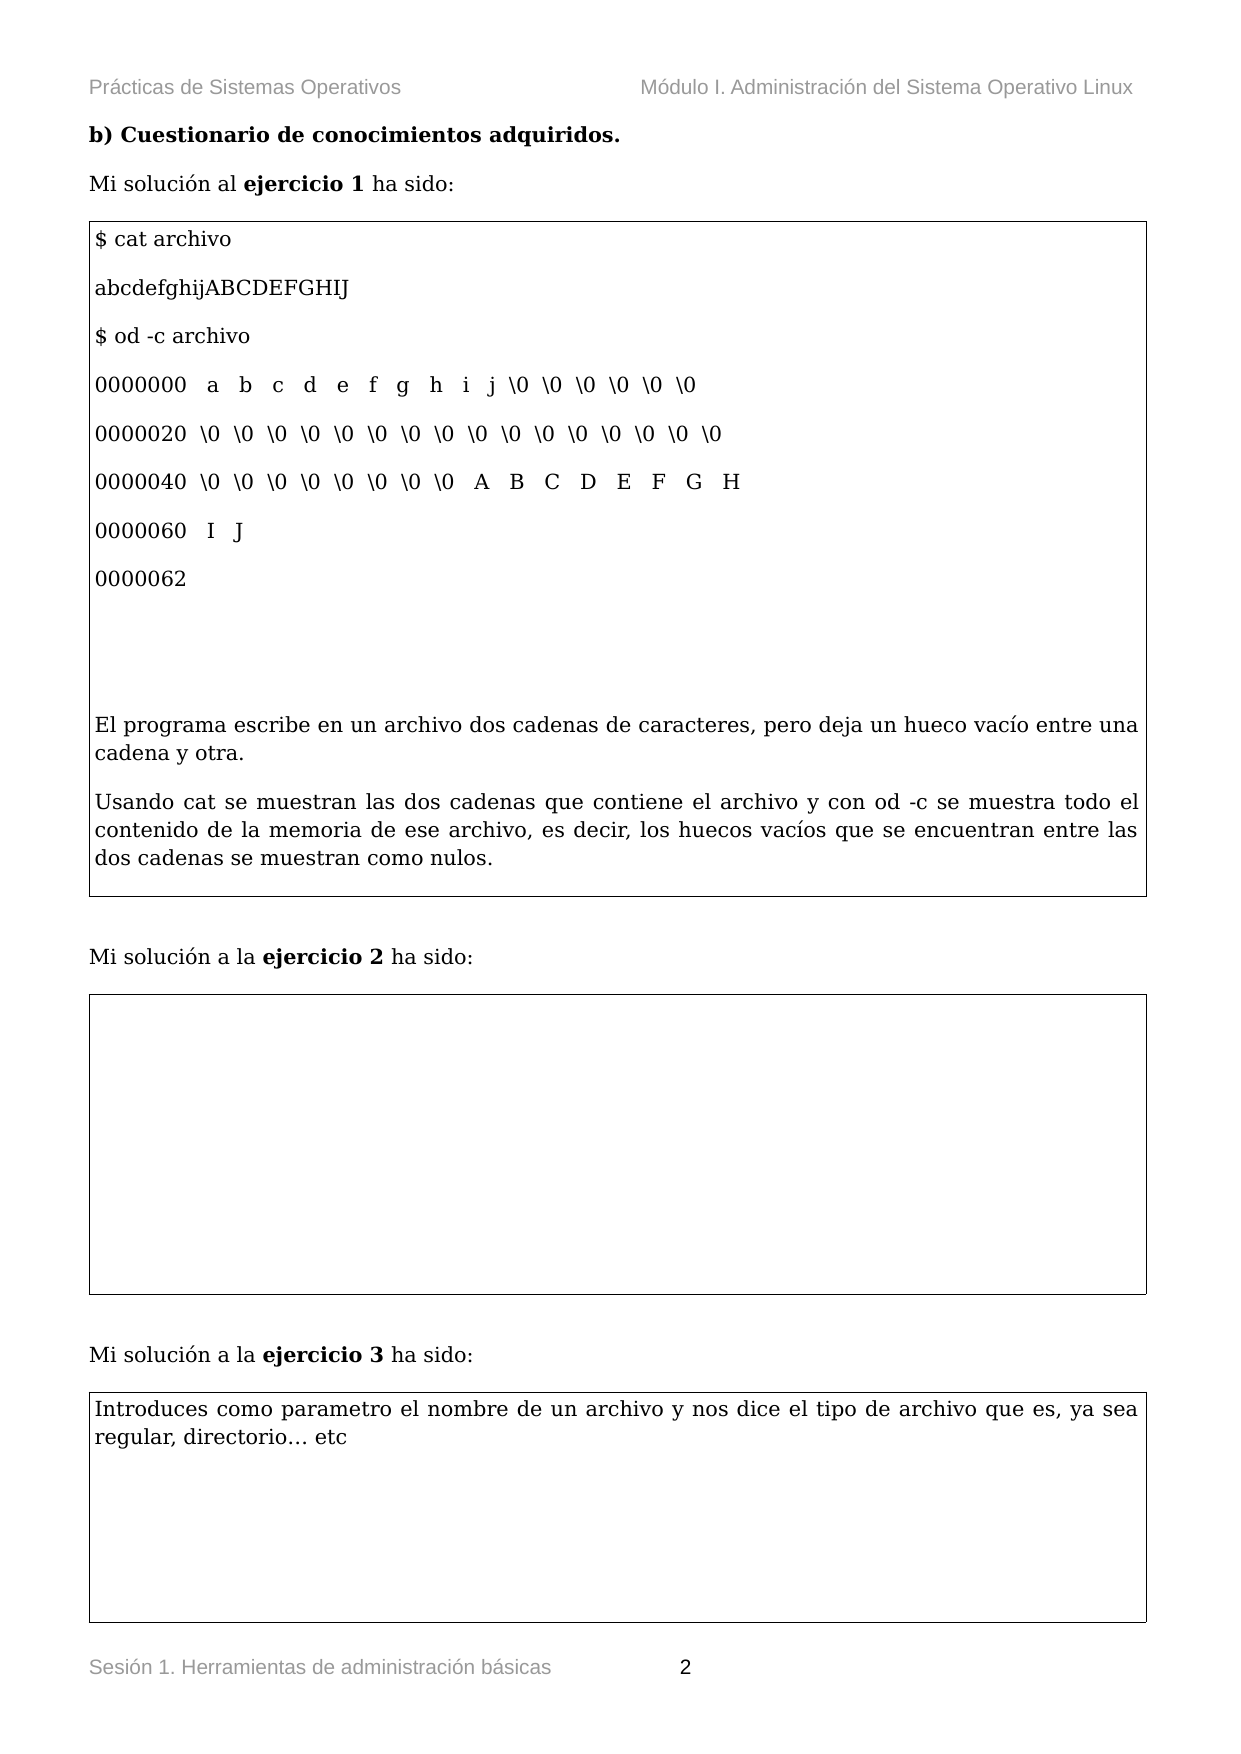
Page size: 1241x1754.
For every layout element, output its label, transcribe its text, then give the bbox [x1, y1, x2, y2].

table_header $ cat archivo abcdefghijABCDEFGHIJ $ od -c archivo 0000000 a b c d e f g h i j \0 \0 \0 \0 \0 \0 0000020 \0 \0 \0 \0 \0 \0 \0 \0 \0 \0 \0 \0 \0 \0 \0 \0 0000040 \0 \0 \0 \0 \0 \0 \0 \0 A B C D E F G H 0000060 I J 0000062 El programa escribe en un archivo dos cadenas de caracteres, pero deja un hueco vacío entre una cadena y otra. Usando cat se muestran las dos cadenas que contiene el archivo y con od -c se muestra todo el contenido de la memoria de ese archivo, es decir, los huecos vacíos que se encuentran entre las dos cadenas se muestran como nulos. [90, 222, 1146, 896]
table_header [90, 995, 1146, 1294]
text Mi solución al ejercicio 1 ha sido: [89, 172, 1146, 197]
text Mi solución a la ejercicio 2 ha sido: [89, 945, 1146, 969]
text b) Cuestionario de conocimientos adquiridos. [89, 123, 1146, 148]
text Mi solución a la ejercicio 3 ha sido: [89, 1343, 1146, 1367]
table_header Introduces como parametro el nombre de un archivo y nos dice el tipo de archivo que es, ya sea regular, directorio… etc [90, 1393, 1146, 1622]
